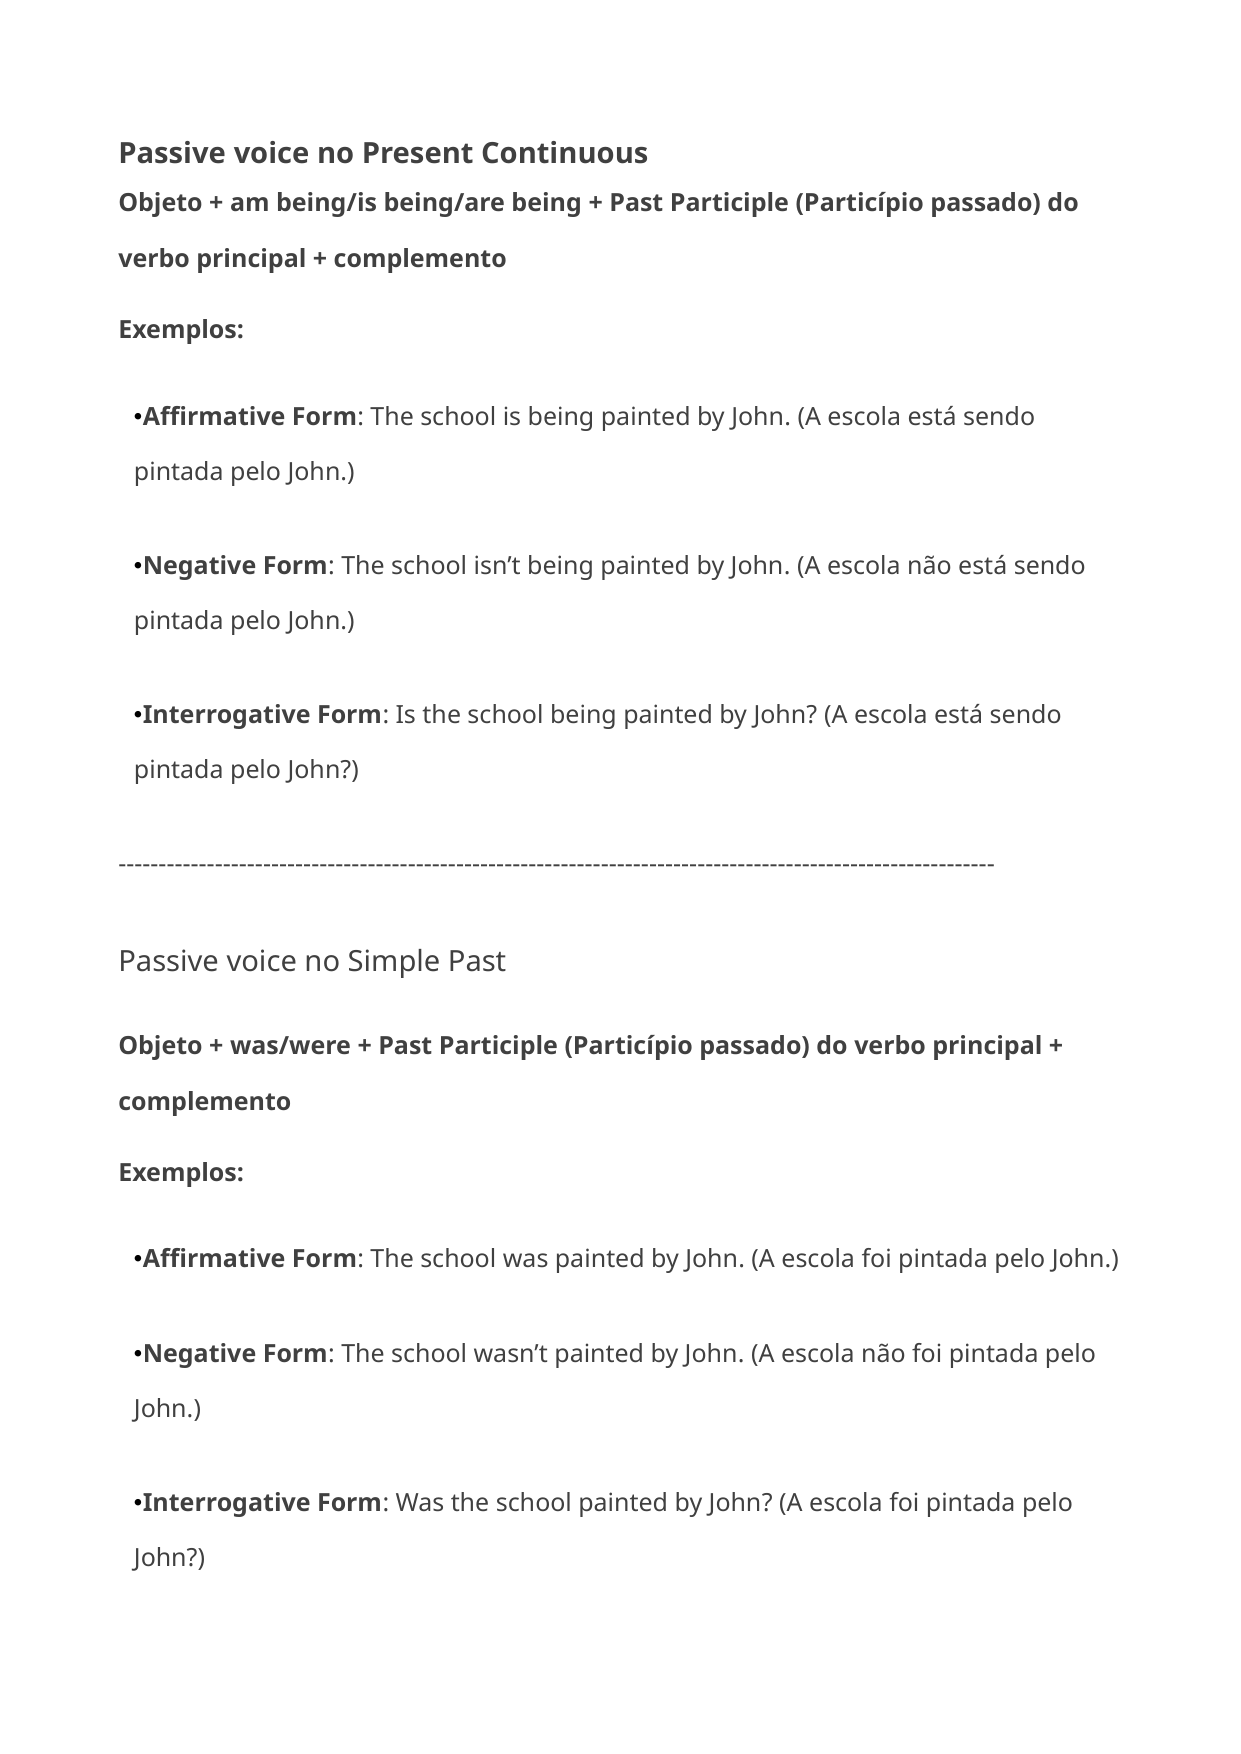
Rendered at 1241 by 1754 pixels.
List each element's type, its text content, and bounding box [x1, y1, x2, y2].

subtitle Passive voice no Simple Past [118, 940, 1122, 980]
list Interrogative Form: Was the school painted by John? (A escola foi pintada pelo John?) [118, 1484, 1122, 1574]
list Affirmative Form: The school was painted by John. (A escola foi pintada pelo John.) [118, 1241, 1122, 1275]
text Exemplos: [118, 312, 1122, 346]
text Exemplos: [118, 1155, 1122, 1189]
text Objeto + was/were + Past Participle (Particípio passado) do verbo principal + complemento [118, 1028, 1122, 1118]
list Negative Form: The school wasn’t painted by John. (A escola não foi pintada pelo John.) [118, 1335, 1122, 1424]
list Interrogative Form: Is the school being painted by John? (A escola está sendo pintada pelo John?) [118, 697, 1122, 786]
list Negative Form: The school isn’t being painted by John. (A escola não está sendo pintada pelo John.) [118, 547, 1122, 637]
text ------------------------------------------------------------------------------------------------------------- [118, 846, 1122, 880]
text Objeto + am being/is being/are being + Past Participle (Particípio passado) do verbo principal + complemento [118, 185, 1122, 275]
list Affirmative Form: The school is being painted by John. (A escola está sendo pintada pelo John.) [118, 398, 1122, 487]
subtitle Passive voice no Present Continuous [118, 133, 1122, 172]
